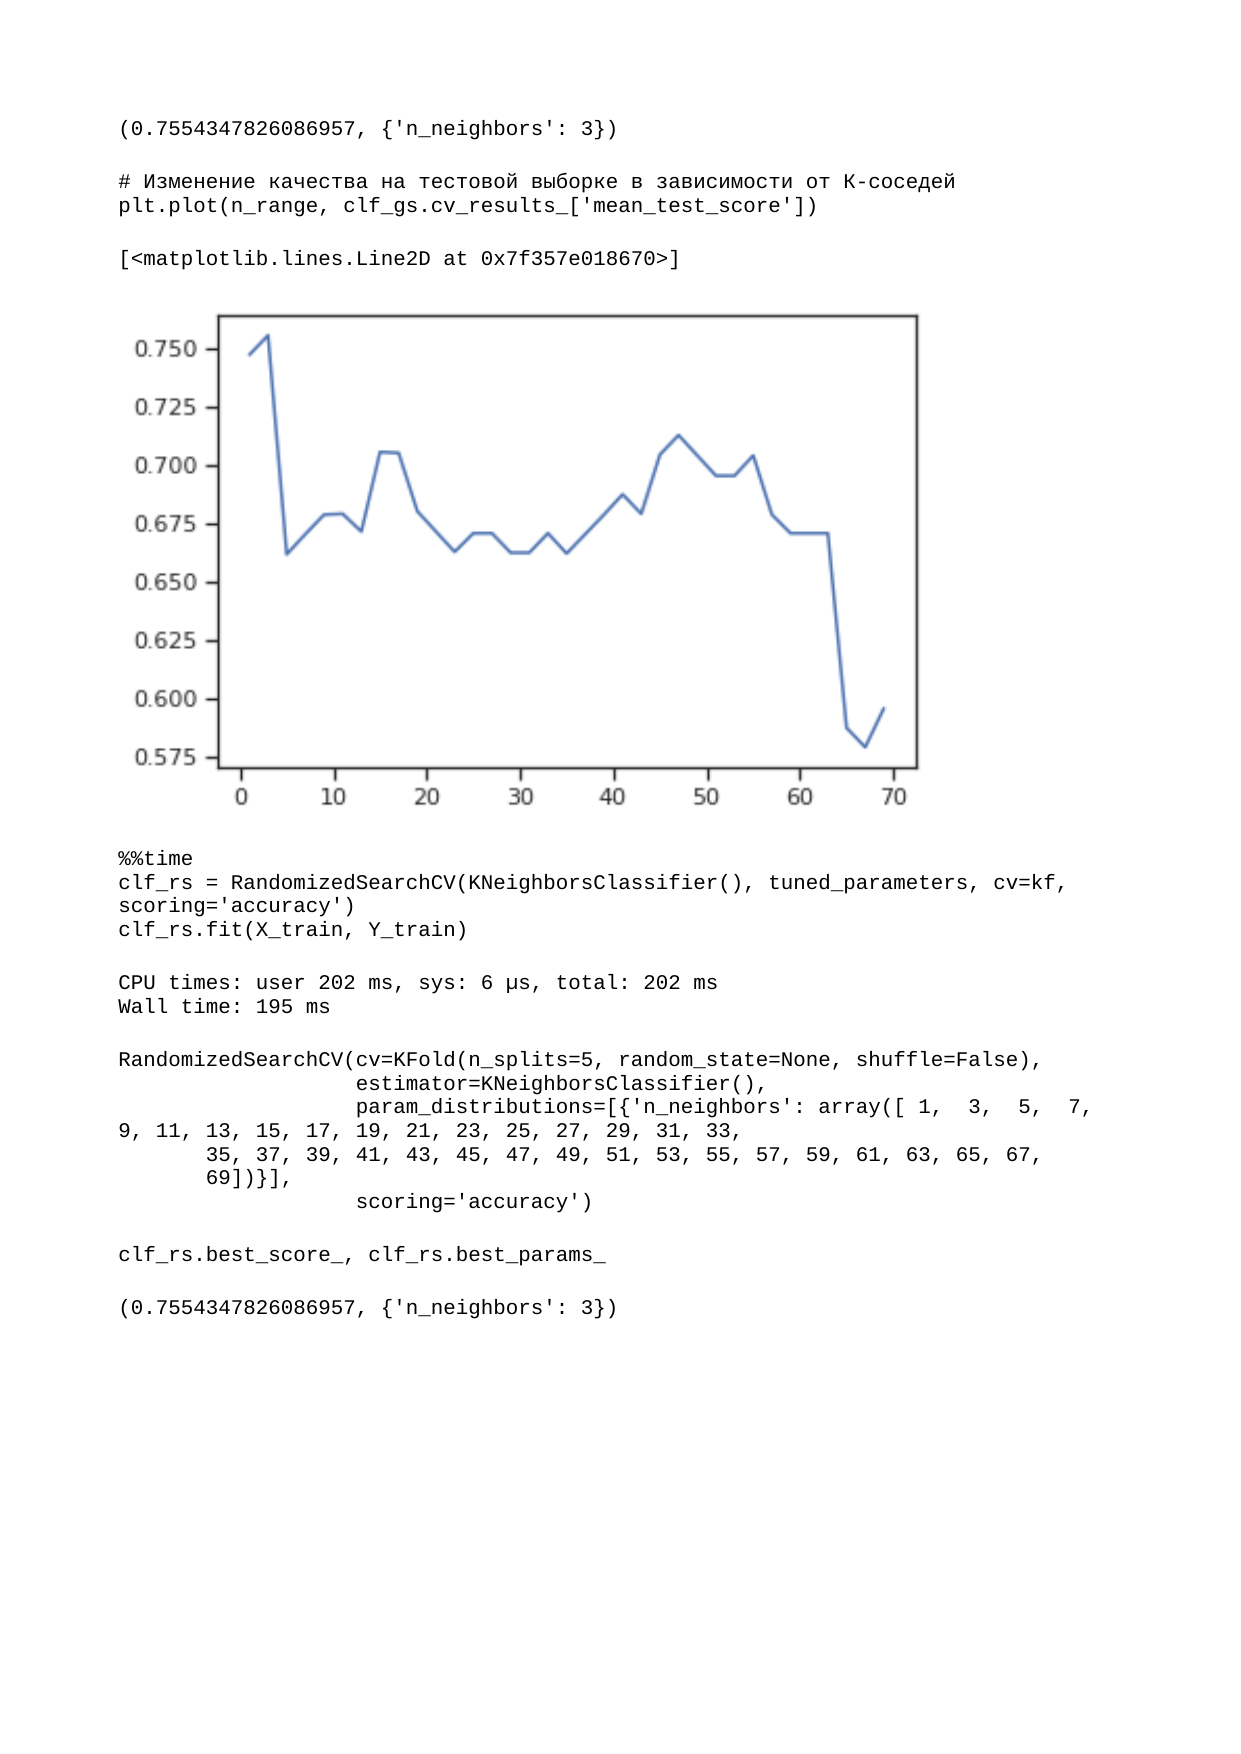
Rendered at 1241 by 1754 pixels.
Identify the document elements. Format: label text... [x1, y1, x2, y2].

text RandomizedSearchCV(cv=KFold(n_splits=5, random_state=None, shuffle=False), [118, 1049, 1122, 1073]
text scoring='accuracy') [118, 1191, 1122, 1214]
text # Изменение качества на тестовой выборке в зависимости от К-соседей [118, 171, 1122, 195]
text %%time [118, 848, 1122, 872]
text [<matplotlib.lines.Line2D at 0x7f357e018670>] [118, 248, 1122, 272]
text clf_rs = RandomizedSearchCV(KNeighborsClassifier(), tuned_parameters, cv=kf, scoring='accuracy') [118, 872, 1122, 919]
picture [118, 301, 931, 824]
text plt.plot(n_range, clf_gs.cv_results_['mean_test_score']) [118, 195, 1122, 218]
text estimator=KNeighborsClassifier(), [118, 1073, 1122, 1096]
text clf_rs.fit(X_train, Y_train) [118, 919, 1122, 943]
text (0.7554347826086957, {'n_neighbors': 3}) [118, 118, 1122, 142]
text (0.7554347826086957, {'n_neighbors': 3}) [118, 1297, 1122, 1321]
text CPU times: user 202 ms, sys: 6 µs, total: 202 ms [118, 972, 1122, 996]
text param_distributions=[{'n_neighbors': array([ 1, 3, 5, 7, 9, 11, 13, 15, 17, 19, 21, 23, 25, 27, 29, 31, 33, [118, 1096, 1122, 1144]
text Wall time: 195 ms [118, 996, 1122, 1019]
text 69])}], [118, 1167, 1122, 1191]
text clf_rs.best_score_, clf_rs.best_params_ [118, 1244, 1122, 1268]
text 35, 37, 39, 41, 43, 45, 47, 49, 51, 53, 55, 57, 59, 61, 63, 65, 67, [118, 1144, 1122, 1167]
